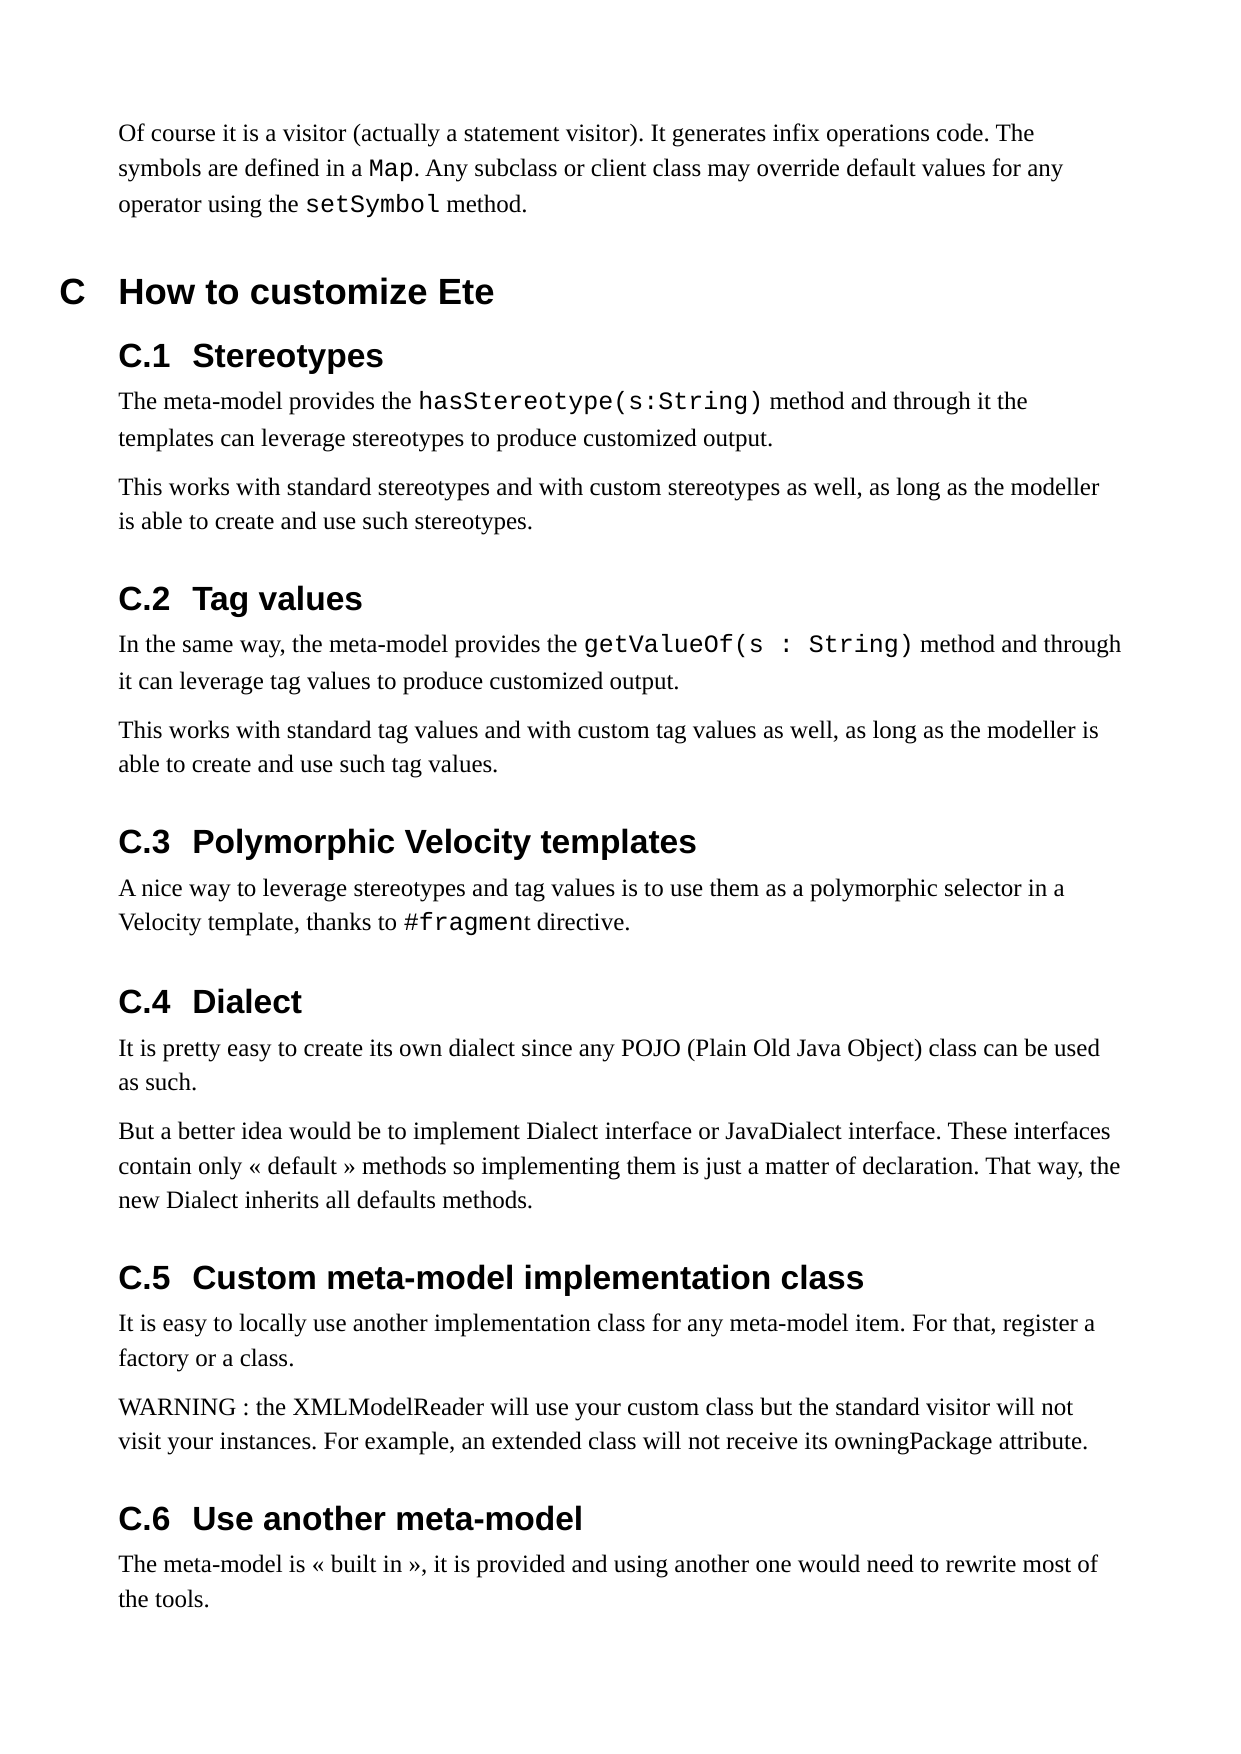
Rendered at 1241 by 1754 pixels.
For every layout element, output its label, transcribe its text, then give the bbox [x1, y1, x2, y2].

text A nice way to leverage stereotypes and tag values is to use them as a polymorphic selector in a Velocity template, thanks to #fragment directive. [118, 873, 1122, 938]
text But a better idea would be to implement Dialect interface or JavaDialect interface. These interfaces contain only « default » methods so implementing them is just a matter of declaration. That way, the new Dialect inherits all defaults methods. [118, 1116, 1122, 1214]
text In the same way, the meta-model provides the getValueOf(s : String) method and through it can leverage tag values to produce customized output. [118, 629, 1122, 695]
subtitle Dialect [118, 982, 1122, 1021]
text It is pretty easy to create its own dialect since any POJO (Plain Old Java Object) class can be used as such. [118, 1033, 1122, 1096]
text The meta-model provides the hasStereotype(s:String) method and through it the templates can leverage stereotypes to produce customized output. [118, 386, 1122, 452]
subtitle How to customize Ete [59, 270, 1122, 312]
text It is easy to locally use another implementation class for any meta-model item. For that, register a factory or a class. [118, 1308, 1122, 1372]
subtitle Custom meta-model implementation class [118, 1258, 1122, 1297]
subtitle Stereotypes [118, 336, 1122, 374]
text This works with standard stereotypes and with custom stereotypes as well, as long as the modeller is able to create and use such stereotypes. [118, 472, 1122, 535]
text This works with standard tag values and with custom tag values as well, as long as the modeller is able to create and use such tag values. [118, 715, 1122, 778]
subtitle Use another meta-model [118, 1499, 1122, 1538]
subtitle Tag values [118, 579, 1122, 618]
text WARNING : the XMLModelReader will use your custom class but the standard visitor will not visit your instances. For example, an extended class will not receive its owningPackage attribute. [118, 1392, 1122, 1455]
text Of course it is a visitor (actually a statement visitor). It generates infix operations code. The symbols are defined in a Map. Any subclass or client class may override default values for any operator using the setSymbol method. [118, 118, 1122, 220]
text The meta-model is « built in », it is provided and using another one would need to rewrite most of the tools. [118, 1549, 1122, 1613]
subtitle Polymorphic Velocity templates [118, 822, 1122, 861]
